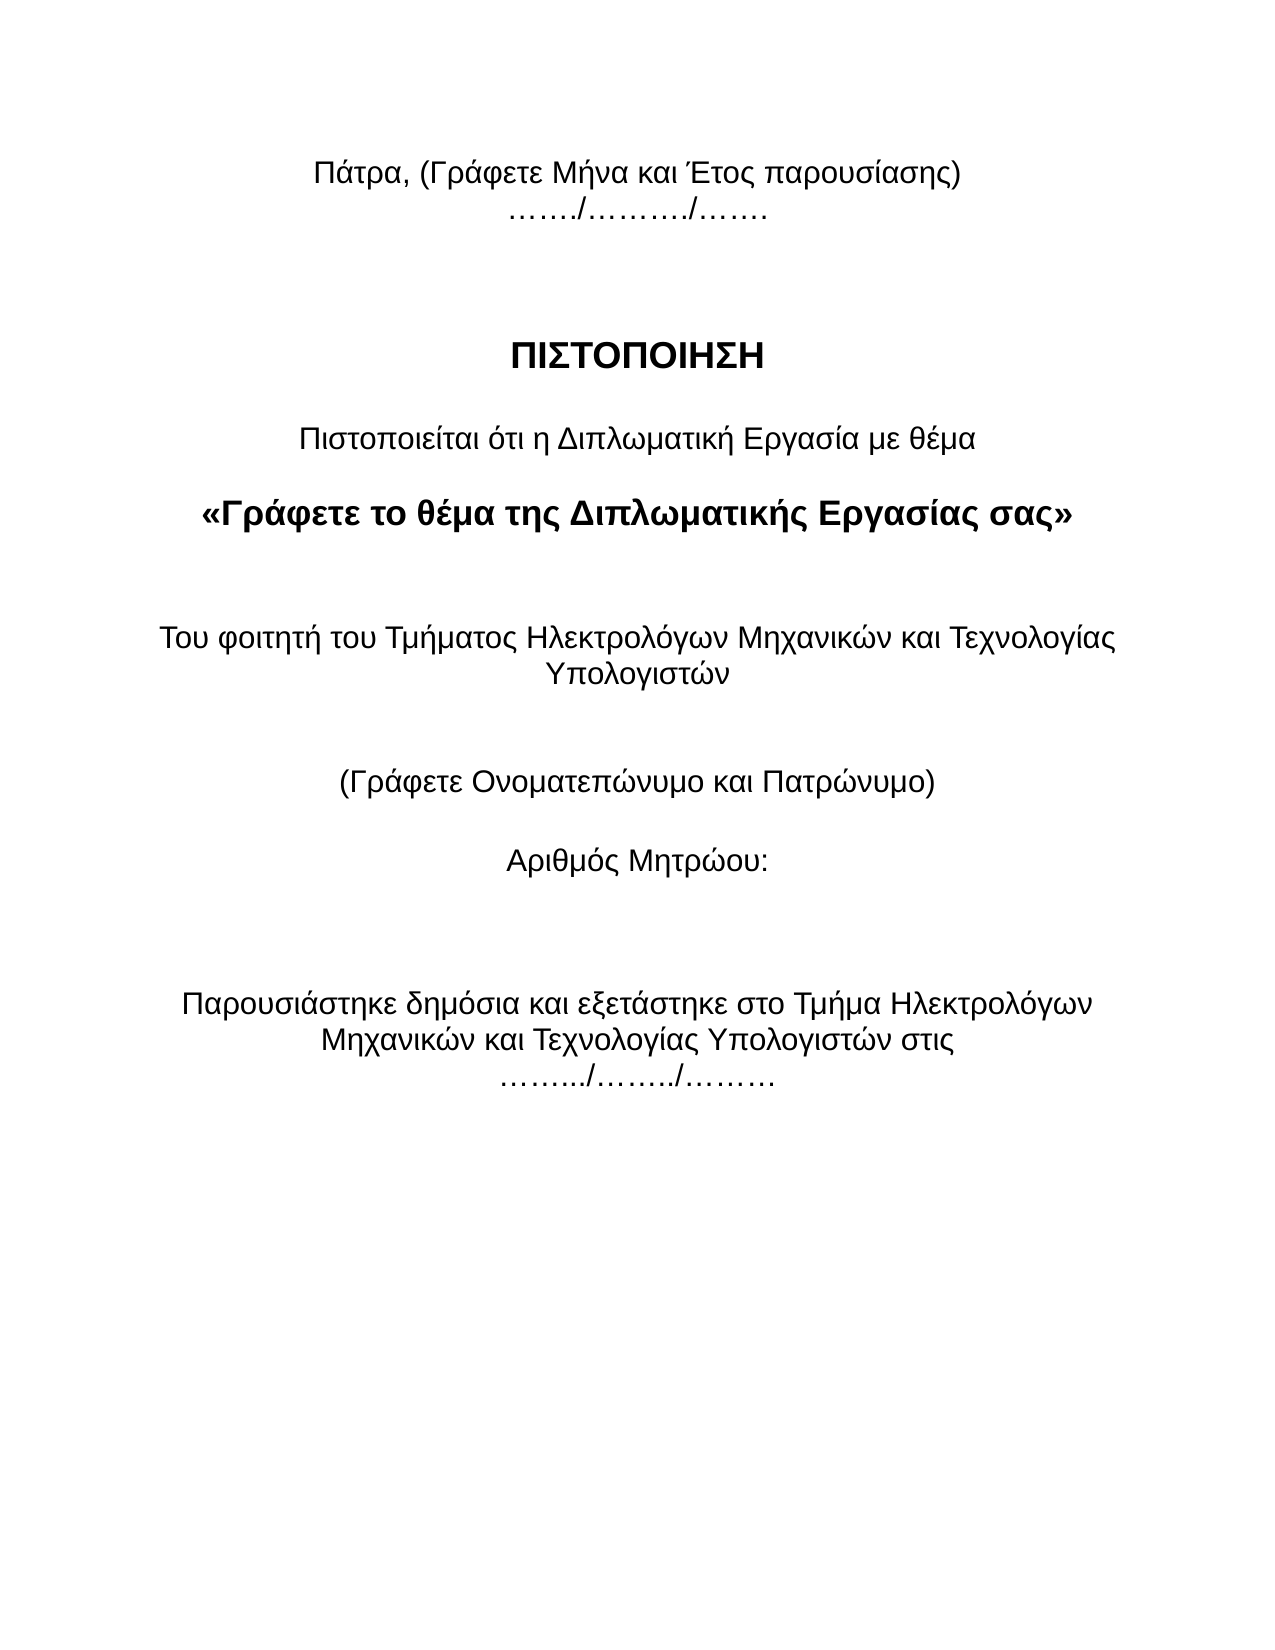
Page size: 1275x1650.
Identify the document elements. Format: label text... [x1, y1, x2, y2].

text Παρουσιάστηκε δημόσια και εξετάστηκε στο Τμήμα Ηλεκτρολόγων Μηχανικών και Τεχνολογίας Υπολογιστών στις [118, 985, 1157, 1057]
text «Γράφετε το θέμα της Διπλωματικής Εργασίας σας» [118, 492, 1157, 533]
text ΠΙΣΤΟΠΟΙΗΣΗ [118, 334, 1157, 377]
text ……./………./……. [118, 190, 1157, 226]
text Πάτρα, (Γράφετε Μήνα και Έτος παρουσίασης) [118, 154, 1157, 190]
text Αριθμός Μητρώου: [118, 842, 1157, 878]
text (Γράφετε Ονοματεπώνυμο και Πατρώνυμο) [118, 763, 1157, 798]
text Του φοιτητή του Τμήματος Ηλεκτρολόγων Μηχανικών και Τεχνολογίας Υπολογιστών [118, 619, 1157, 691]
text Πιστοποιείται ότι η Διπλωματική Εργασία με θέμα [118, 420, 1157, 456]
text …….../……../……… [118, 1057, 1157, 1093]
